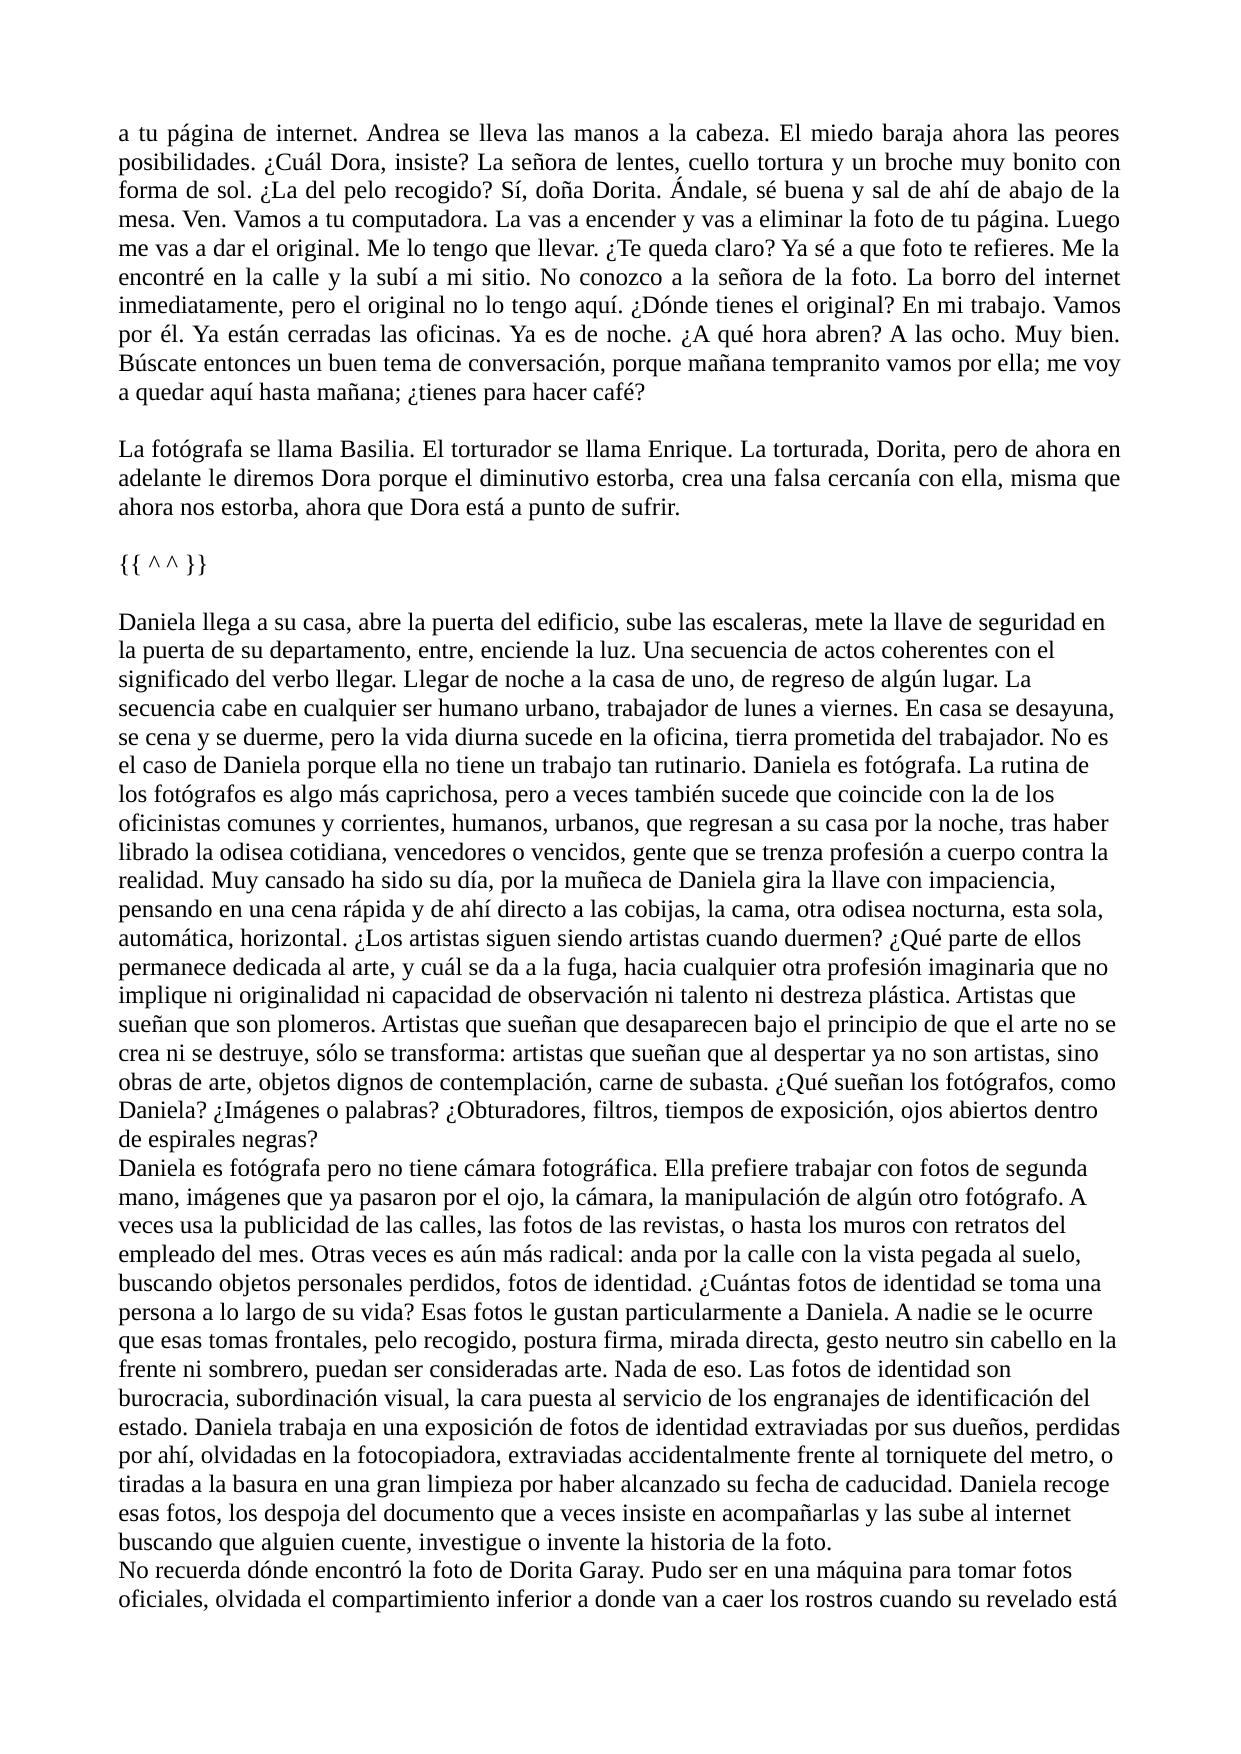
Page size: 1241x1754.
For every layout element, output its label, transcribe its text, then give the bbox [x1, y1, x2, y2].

text Daniela es fotógrafa pero no tiene cámara fotográfica. Ella prefiere trabajar con fotos de segunda mano, imágenes que ya pasaron por el ojo, la cámara, la manipulación de algún otro fotógrafo. A veces usa la publicidad de las calles, las fotos de las revistas, o hasta los muros con retratos del empleado del mes. Otras veces es aún más radical: anda por la calle con la vista pegada al suelo, buscando objetos personales perdidos, fotos de identidad. ¿Cuántas fotos de identidad se toma una persona a lo largo de su vida? Esas fotos le gustan particularmente a Daniela. A nadie se le ocurre que esas tomas frontales, pelo recogido, postura firma, mirada directa, gesto neutro sin cabello en la frente ni sombrero, puedan ser consideradas arte. Nada de eso. Las fotos de identidad son burocracia, subordinación visual, la cara puesta al servicio de los engranajes de identificación del estado. Daniela trabaja en una exposición de fotos de identidad extraviadas por sus dueños, perdidas por ahí, olvidadas en la fotocopiadora, extraviadas accidentalmente frente al torniquete del metro, o tiradas a la basura en una gran limpieza por haber alcanzado su fecha de caducidad. Daniela recoge esas fotos, los despoja del documento que a veces insiste en acompañarlas y las sube al internet buscando que alguien cuente, investigue o invente la historia de la foto. [118, 1153, 1122, 1556]
text No recuerda dónde encontró la foto de Dorita Garay. Pudo ser en una máquina para tomar fotos oficiales, olvidada el compartimiento inferior a donde van a caer los rostros cuando su revelado está [118, 1556, 1122, 1613]
text {{ ^ ^ }} [118, 549, 1122, 578]
text Daniela llega a su casa, abre la puerta del edificio, sube las escaleras, mete la llave de seguridad en la puerta de su departamento, entre, enciende la luz. Una secuencia de actos coherentes con el significado del verbo llegar. Llegar de noche a la casa de uno, de regreso de algún lugar. La secuencia cabe en cualquier ser humano urbano, trabajador de lunes a viernes. En casa se desayuna, se cena y se duerme, pero la vida diurna sucede en la oficina, tierra prometida del trabajador. No es el caso de Daniela porque ella no tiene un trabajo tan rutinario. Daniela es fotógrafa. La rutina de los fotógrafos es algo más caprichosa, pero a veces también sucede que coincide con la de los oficinistas comunes y corrientes, humanos, urbanos, que regresan a su casa por la noche, tras haber librado la odisea cotidiana, vencedores o vencidos, gente que se trenza profesión a cuerpo contra la realidad. Muy cansado ha sido su día, por la muñeca de Daniela gira la llave con impaciencia, pensando en una cena rápida y de ahí directo a las cobijas, la cama, otra odisea nocturna, esta sola, automática, horizontal. ¿Los artistas siguen siendo artistas cuando duermen? ¿Qué parte de ellos permanece dedicada al arte, y cuál se da a la fuga, hacia cualquier otra profesión imaginaria que no implique ni originalidad ni capacidad de observación ni talento ni destreza plástica. Artistas que sueñan que son plomeros. Artistas que sueñan que desaparecen bajo el principio de que el arte no se crea ni se destruye, sólo se transforma: artistas que sueñan que al despertar ya no son artistas, sino obras de arte, objetos dignos de contemplación, carne de subasta. ¿Qué sueñan los fotógrafos, como Daniela? ¿Imágenes o palabras? ¿Obturadores, filtros, tiempos de exposición, ojos abiertos dentro de espirales negras? [118, 607, 1122, 1153]
text La fotógrafa se llama Basilia. El torturador se llama Enrique. La torturada, Dorita, pero de ahora en adelante le diremos Dora porque el diminutivo estorba, crea una falsa cercanía con ella, misma que ahora nos estorba, ahora que Dora está a punto de sufrir. [118, 434, 1122, 521]
text a tu página de internet. Andrea se lleva las manos a la cabeza. El miedo baraja ahora las peores posibilidades. ¿Cuál Dora, insiste? La señora de lentes, cuello tortura y un broche muy bonito con forma de sol. ¿La del pelo recogido? Sí, doña Dorita. Ándale, sé buena y sal de ahí de abajo de la mesa. Ven. Vamos a tu computadora. La vas a encender y vas a eliminar la foto de tu página. Luego me vas a dar el original. Me lo tengo que llevar. ¿Te queda claro? Ya sé a que foto te refieres. Me la encontré en la calle y la subí a mi sitio. No conozco a la señora de la foto. La borro del internet inmediatamente, pero el original no lo tengo aquí. ¿Dónde tienes el original? En mi trabajo. Vamos por él. Ya están cerradas las oficinas. Ya es de noche. ¿A qué hora abren? A las ocho. Muy bien. Búscate entonces un buen tema de conversación, porque mañana tempranito vamos por ella; me voy a quedar aquí hasta mañana; ¿tienes para hacer café? [118, 118, 1122, 406]
